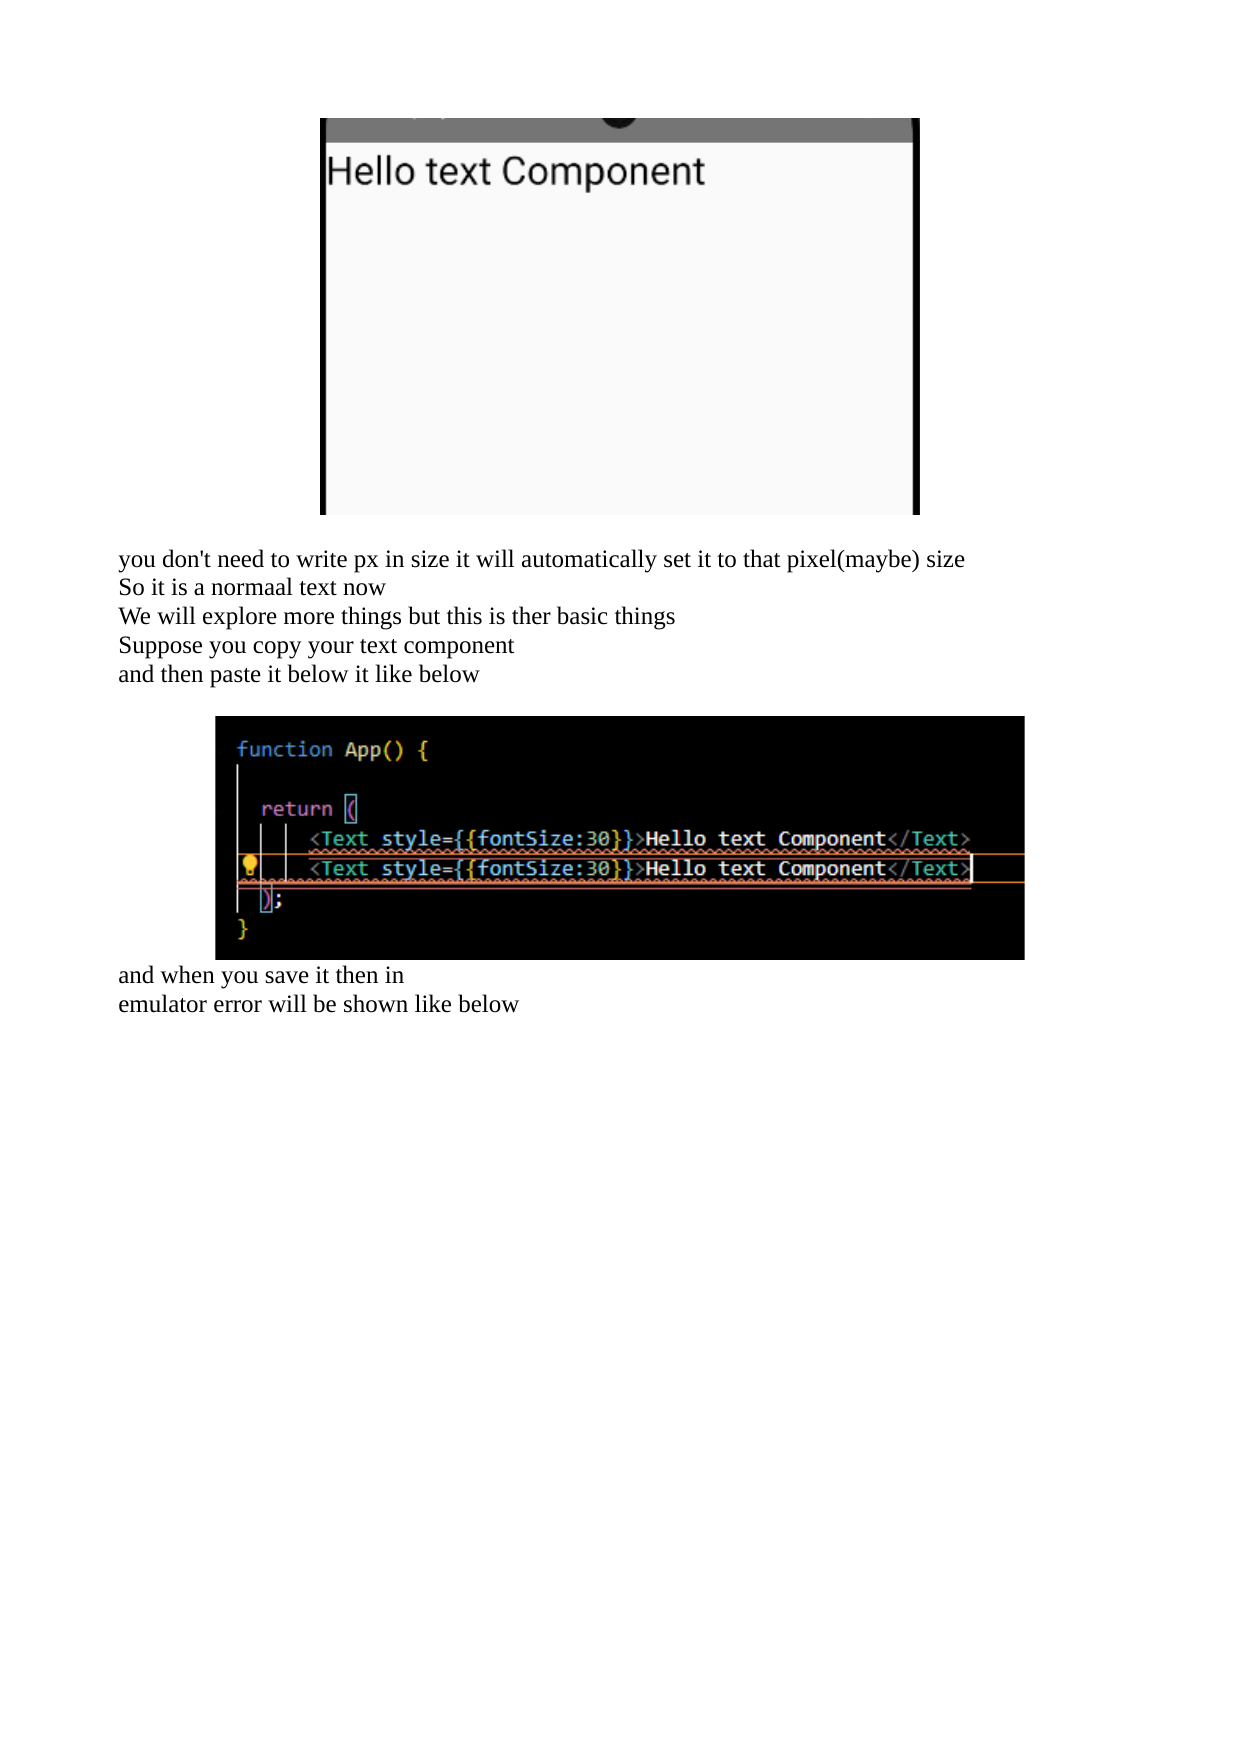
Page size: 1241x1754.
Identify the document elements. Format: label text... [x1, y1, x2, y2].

text So it is a normaal text now [118, 572, 1122, 601]
text you don't need to write px in size it will automatically set it to that pixel(maybe) size [118, 544, 1122, 572]
text emulator error will be shown like below [118, 989, 1122, 1017]
text We will explore more things but this is ther basic things [118, 601, 1122, 630]
text and then paste it below it like below [118, 659, 1122, 687]
picture [320, 118, 920, 515]
picture [215, 716, 1025, 960]
text and when you save it then in [118, 716, 1122, 989]
text Suppose you copy your text component [118, 630, 1122, 659]
